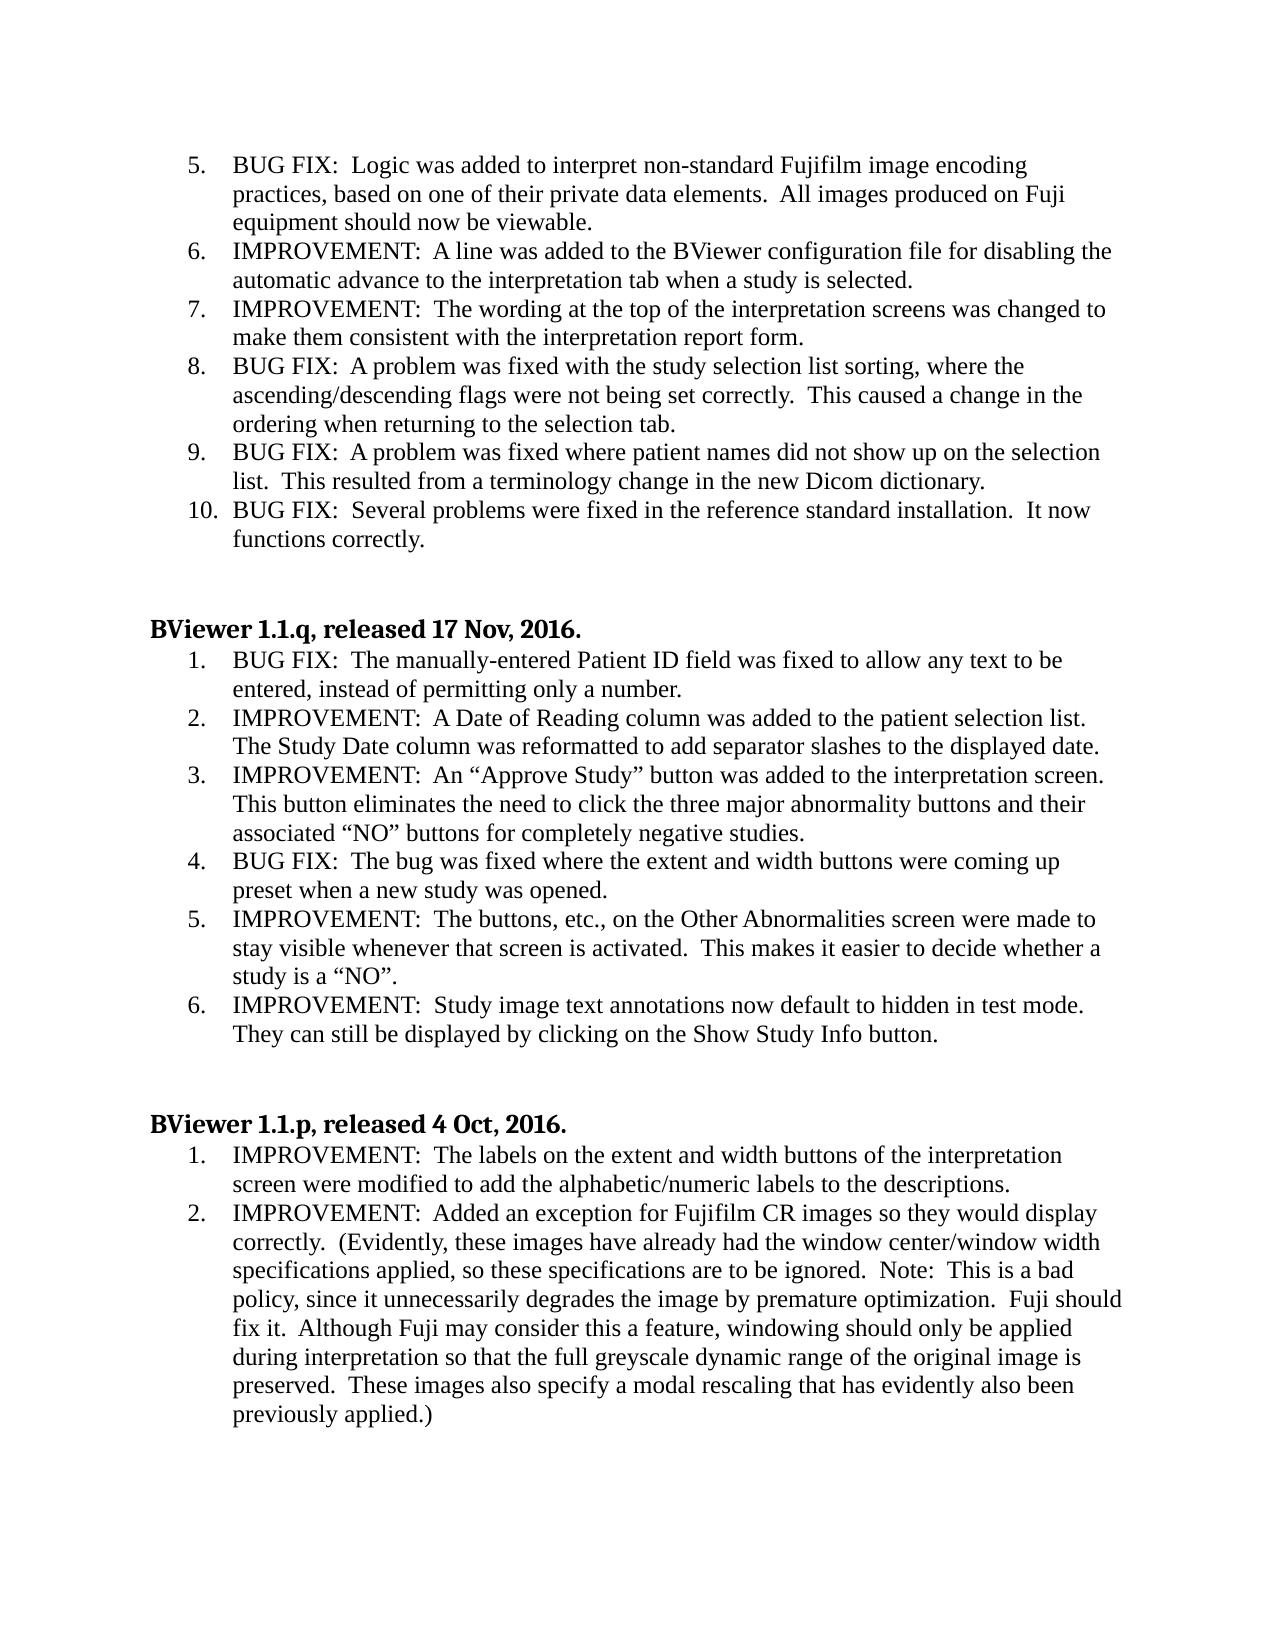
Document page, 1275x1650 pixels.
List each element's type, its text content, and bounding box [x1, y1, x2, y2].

list IMPROVEMENT: Added an exception for Fujifilm CR images so they would display correctly. (Evidently, these images have already had the window center/window width specifications applied, so these specifications are to be ignored. Note: This is a bad policy, since it unnecessarily degrades the image by premature optimization. Fuji should fix it. Although Fuji may consider this a feature, windowing should only be applied during interpretation so that the full greyscale dynamic range of the original image is preserved. These images also specify a modal rescaling that has evidently also been previously applied.) [187, 1198, 1125, 1428]
list BUG FIX: The manually-entered Patient ID field was fixed to allow any text to be entered, instead of permitting only a number. [187, 645, 1125, 703]
list IMPROVEMENT: An “Approve Study” button was added to the interpretation screen. This button eliminates the need to click the three major abnormality buttons and their associated “NO” buttons for completely negative studies. [187, 760, 1125, 846]
list IMPROVEMENT: Study image text annotations now default to hidden in test mode. They can still be displayed by clicking on the Show Study Info button. [187, 990, 1125, 1048]
subtitle BViewer 1.1.q, released 17 Nov, 2016. [150, 614, 1125, 645]
subtitle BViewer 1.1.p, released 4 Oct, 2016. [150, 1109, 1125, 1140]
list BUG FIX: Logic was added to interpret non-standard Fujifilm image encoding practices, based on one of their private data elements. All images produced on Fuji equipment should now be viewable. [187, 150, 1125, 236]
list IMPROVEMENT: The buttons, etc., on the Other Abnormalities screen were made to stay visible whenever that screen is activated. This makes it easier to decide whether a study is a “NO”. [187, 904, 1125, 990]
list BUG FIX: Several problems were fixed in the reference standard installation. It now functions correctly. [187, 495, 1125, 552]
list IMPROVEMENT: The labels on the extent and width buttons of the interpretation screen were modified to add the alphabetic/numeric labels to the descriptions. [187, 1140, 1125, 1198]
list BUG FIX: A problem was fixed with the study selection list sorting, where the ascending/descending flags were not being set correctly. This caused a change in the ordering when returning to the selection tab. [187, 351, 1125, 437]
list IMPROVEMENT: A line was added to the BViewer configuration file for disabling the automatic advance to the interpretation tab when a study is selected. [187, 236, 1125, 294]
list BUG FIX: The bug was fixed where the extent and width buttons were coming up preset when a new study was opened. [187, 846, 1125, 904]
list BUG FIX: A problem was fixed where patient names did not show up on the selection list. This resulted from a terminology change in the new Dicom dictionary. [187, 437, 1125, 495]
list IMPROVEMENT: The wording at the top of the interpretation screens was changed to make them consistent with the interpretation report form. [187, 294, 1125, 351]
list IMPROVEMENT: A Date of Reading column was added to the patient selection list. The Study Date column was reformatted to add separator slashes to the displayed date. [187, 703, 1125, 760]
